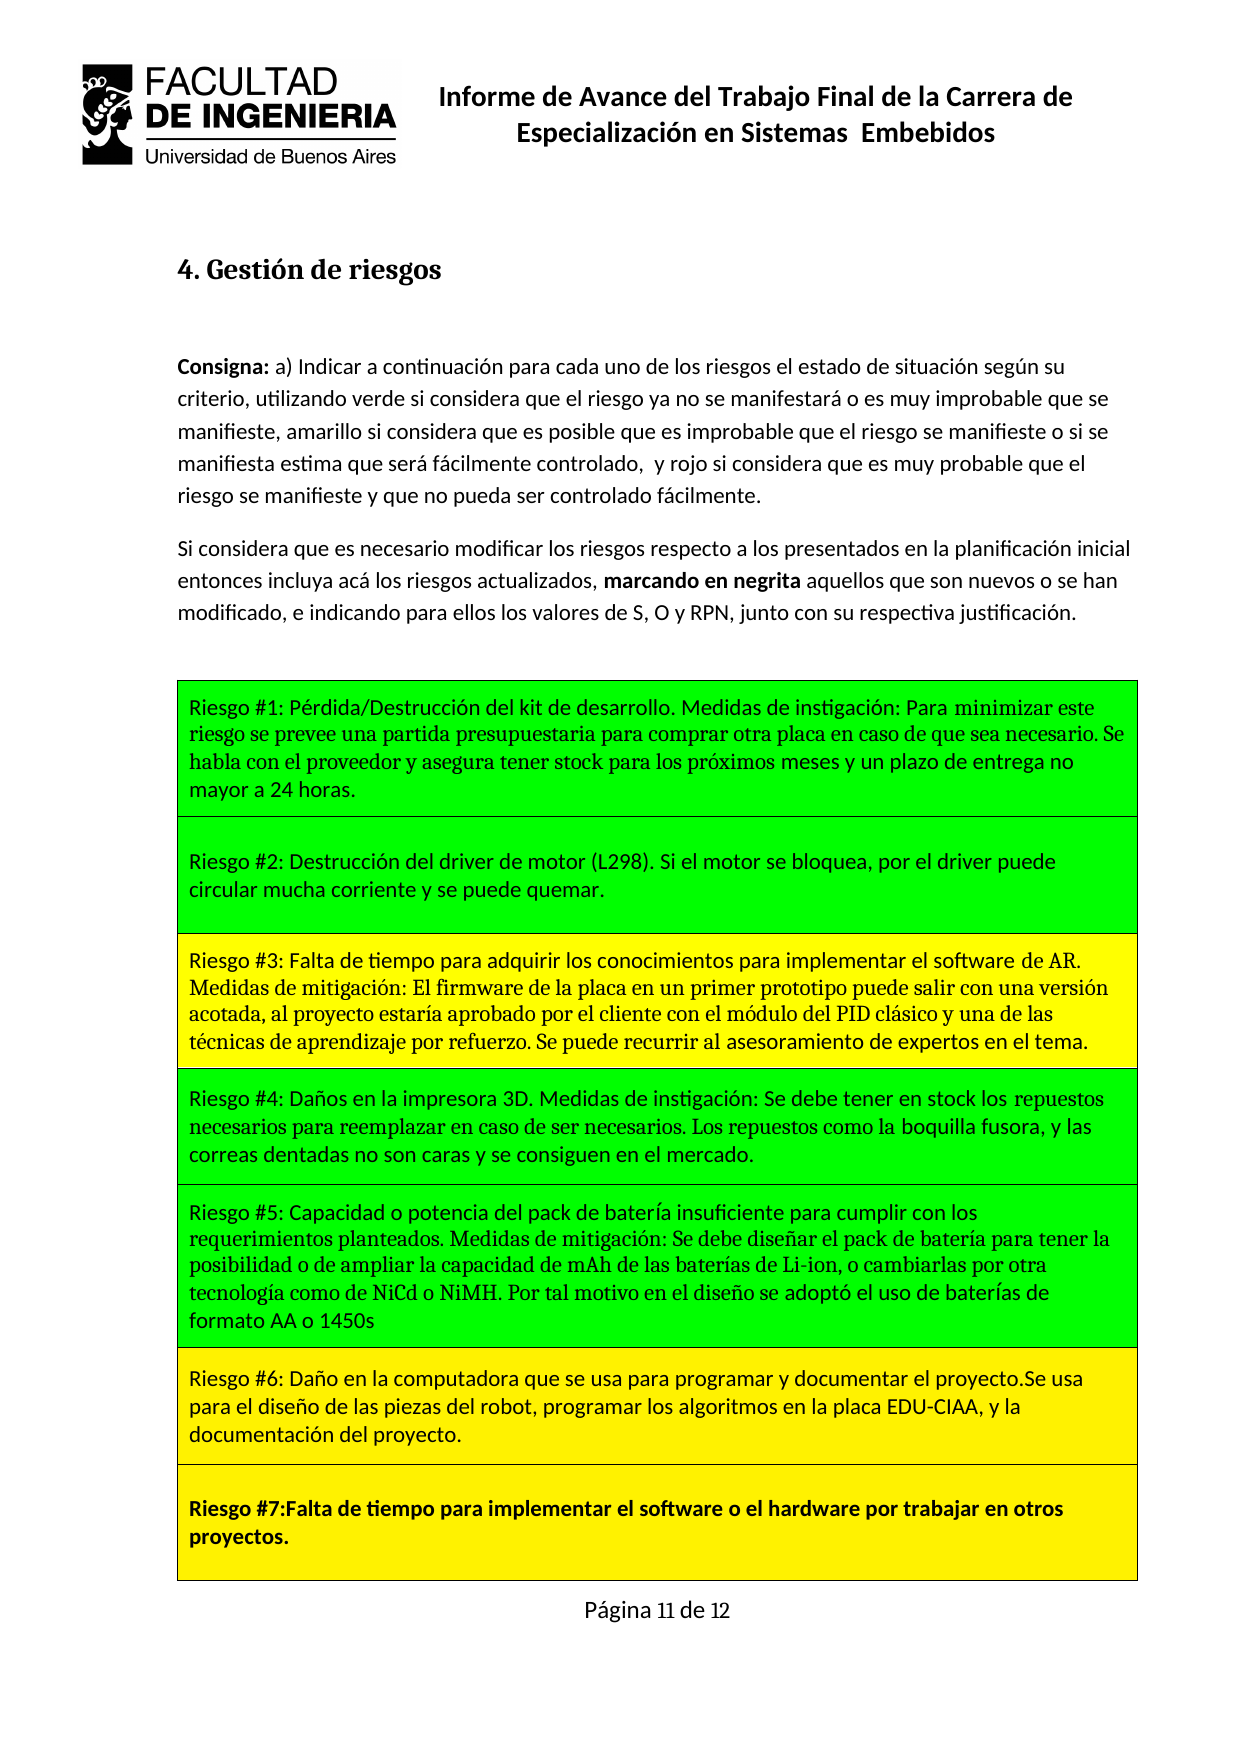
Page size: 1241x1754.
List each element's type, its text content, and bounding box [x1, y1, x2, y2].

text Si considera que es necesario modificar los riesgos respecto a los presentados en la planificación inicial entonces incluya acá los riesgos actualizados, marcando en negrita aquellos que son nuevos o se han modificado, e indicando para ellos los valores de S, O y RPN, junto con su respectiva justificación. [177, 534, 1137, 627]
table_cell Riesgo #2: Destrucción del driver de motor (L298). Si el motor se bloquea, por el driver puede circular mucha corriente y se puede quemar. [178, 817, 1137, 933]
table_cell Riesgo #3: Falta de tiempo para adquirir los conocimientos para implementar el software de AR. Medidas de mitigación: El firmware de la placa en un primer prototipo puede salir con una versión acotada, al proyecto estarı́a aprobado por el cliente con el módulo del PID clásico y una de las técnicas de aprendizaje por refuerzo. Se puede recurrir al asesoramiento de expertos en el tema. [178, 934, 1137, 1067]
table_cell Riesgo #6: Daño en la computadora que se usa para programar y documentar el proyecto.Se usa para el diseño de las piezas del robot, programar los algoritmos en la placa EDU-CIAA, y la documentación del proyecto. [178, 1348, 1137, 1464]
subtitle 4. Gestión de riesgos [177, 253, 1137, 287]
table_cell Riesgo #4: Daños en la impresora 3D. Medidas de instigación: Se debe tener en stock los repuestos necesarios para reemplazar en caso de ser necesarios. Los repuestos como la boquilla fusora, y las correas dentadas no son caras y se consiguen en el mercado. [178, 1069, 1137, 1184]
picture [77, 59, 402, 169]
table_cell Riesgo #5: Capacidad o potencia del pack de baterı́a insuficiente para cumplir con los requerimientos planteados. Medidas de mitigación: Se debe diseñar el pack de baterı́a para tener la posibilidad o de ampliar la capacidad de mAh de las baterı́as de Li-ion, o cambiarlas por otra tecnologı́a como de NiCd o NiMH. Por tal motivo en el diseño se adoptó el uso de baterı́as de formato AA o 1450s [178, 1185, 1137, 1347]
text Consigna: a) Indicar a continuación para cada uno de los riesgos el estado de situación según su criterio, utilizando verde si considera que el riesgo ya no se manifestará o es muy improbable que se manifieste, amarillo si considera que es posible que es improbable que el riesgo se manifieste o si se manifiesta estima que será fácilmente controlado, y rojo si considera que es muy probable que el riesgo se manifieste y que no pueda ser controlado fácilmente. [177, 352, 1137, 509]
table_header Riesgo #1: Pérdida/Destrucción del kit de desarrollo. Medidas de instigación: Para minimizar este riesgo se prevee una partida presupuestaria para comprar otra placa en caso de que sea necesario. Se habla con el proveedor y asegura tener stock para los próximos meses y un plazo de entrega no mayor a 24 horas. [178, 681, 1137, 816]
table_cell Riesgo #7:Falta de tiempo para implementar el software o el hardware por trabajar en otros proyectos. [178, 1465, 1137, 1580]
